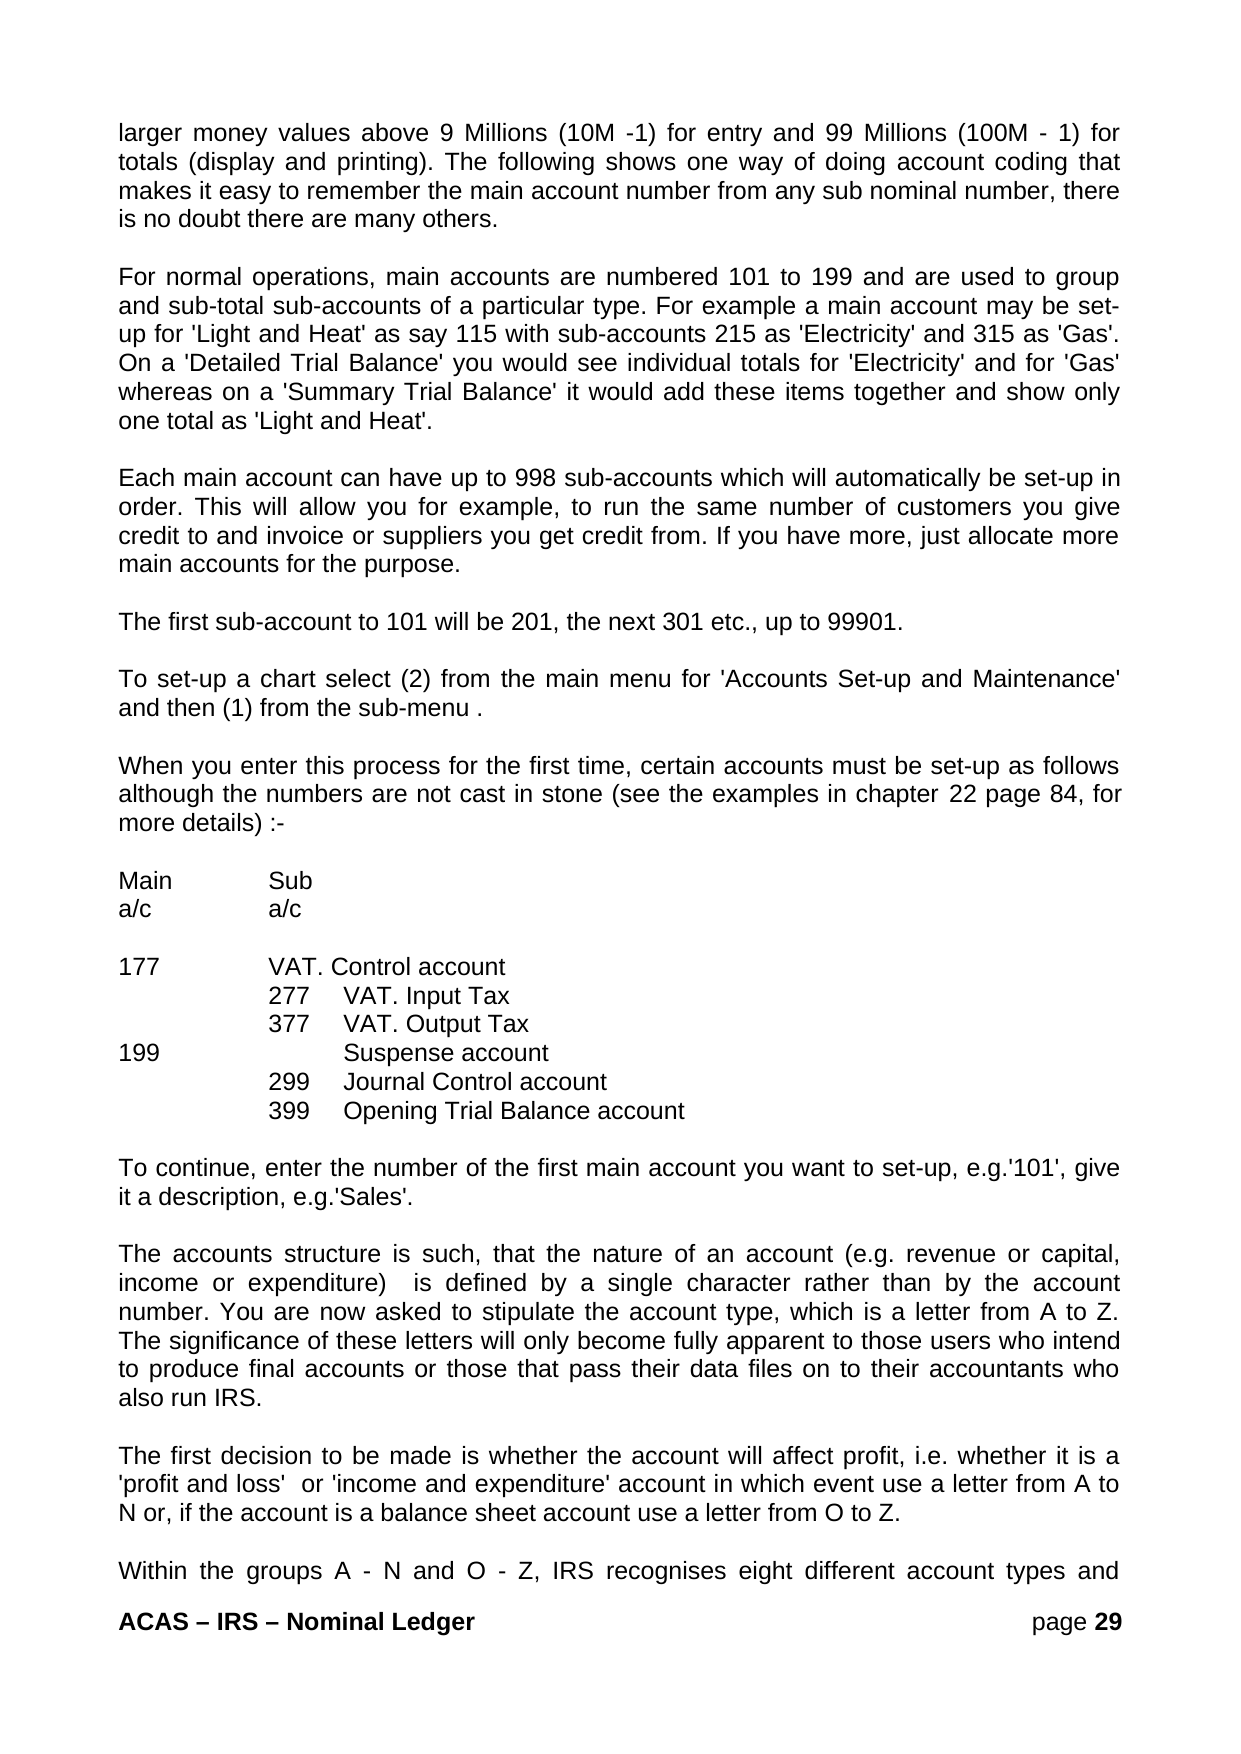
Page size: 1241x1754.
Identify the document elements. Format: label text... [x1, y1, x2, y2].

text a/c a/c [118, 894, 1122, 923]
text 299 Journal Control account [118, 1067, 1122, 1096]
text 177 VAT. Control account [118, 952, 1122, 981]
text larger money values above 9 Millions (10M -1) for entry and 99 Millions (100M - 1) for totals (display and printing). The following shows one way of doing account coding that makes it easy to remember the main account number from any sub nominal number, there is no doubt there are many others. [118, 118, 1122, 233]
text 399 Opening Trial Balance account [118, 1096, 1122, 1124]
text Main Sub [118, 866, 1122, 894]
text 199 Suspense account [118, 1038, 1122, 1067]
text 277 VAT. Input Tax [118, 981, 1122, 1009]
text 377 VAT. Output Tax [118, 1009, 1122, 1038]
text The accounts structure is such, that the nature of an account (e.g. revenue or capital, income or expenditure) is defined by a single character rather than by the account number. You are now asked to stipulate the account type, which is a letter from A to Z. The significance of these letters will only become fully apparent to those users who intend to produce final accounts or those that pass their data files on to their accountants who also run IRS. [118, 1239, 1122, 1412]
text The first sub-account to 101 will be 201, the next 301 etc., up to 99901. [118, 607, 1122, 636]
text When you enter this process for the first time, certain accounts must be set-up as follows although the numbers are not cast in stone (see the examples in chapter 22 page 84, for more details) :- [118, 751, 1122, 837]
text For normal operations, main accounts are numbered 101 to 199 and are used to group and sub-total sub-accounts of a particular type. For example a main account may be set-up for 'Light and Heat' as say 115 with sub-accounts 215 as 'Electricity' and 315 as 'Gas'. On a 'Detailed Trial Balance' you would see individual totals for 'Electricity' and for 'Gas' whereas on a 'Summary Trial Balance' it would add these items together and show only one total as 'Light and Heat'. [118, 262, 1122, 434]
text To set-up a chart select (2) from the main menu for 'Accounts Set-up and Maintenance' and then (1) from the sub-menu . [118, 664, 1122, 722]
text To continue, enter the number of the first main account you want to set-up, e.g.'101', give it a description, e.g.'Sales'. [118, 1153, 1122, 1211]
text The first decision to be made is whether the account will affect profit, i.e. whether it is a 'profit and loss' or 'income and expenditure' account in which event use a letter from A to N or, if the account is a balance sheet account use a letter from O to Z. [118, 1441, 1122, 1527]
text Each main account can have up to 998 sub-accounts which will automatically be set-up in order. This will allow you for example, to run the same number of customers you give credit to and invoice or suppliers you get credit from. If you have more, just allocate more main accounts for the purpose. [118, 463, 1122, 578]
text Within the groups A - N and O - Z, IRS recognises eight different account types and [118, 1556, 1122, 1584]
